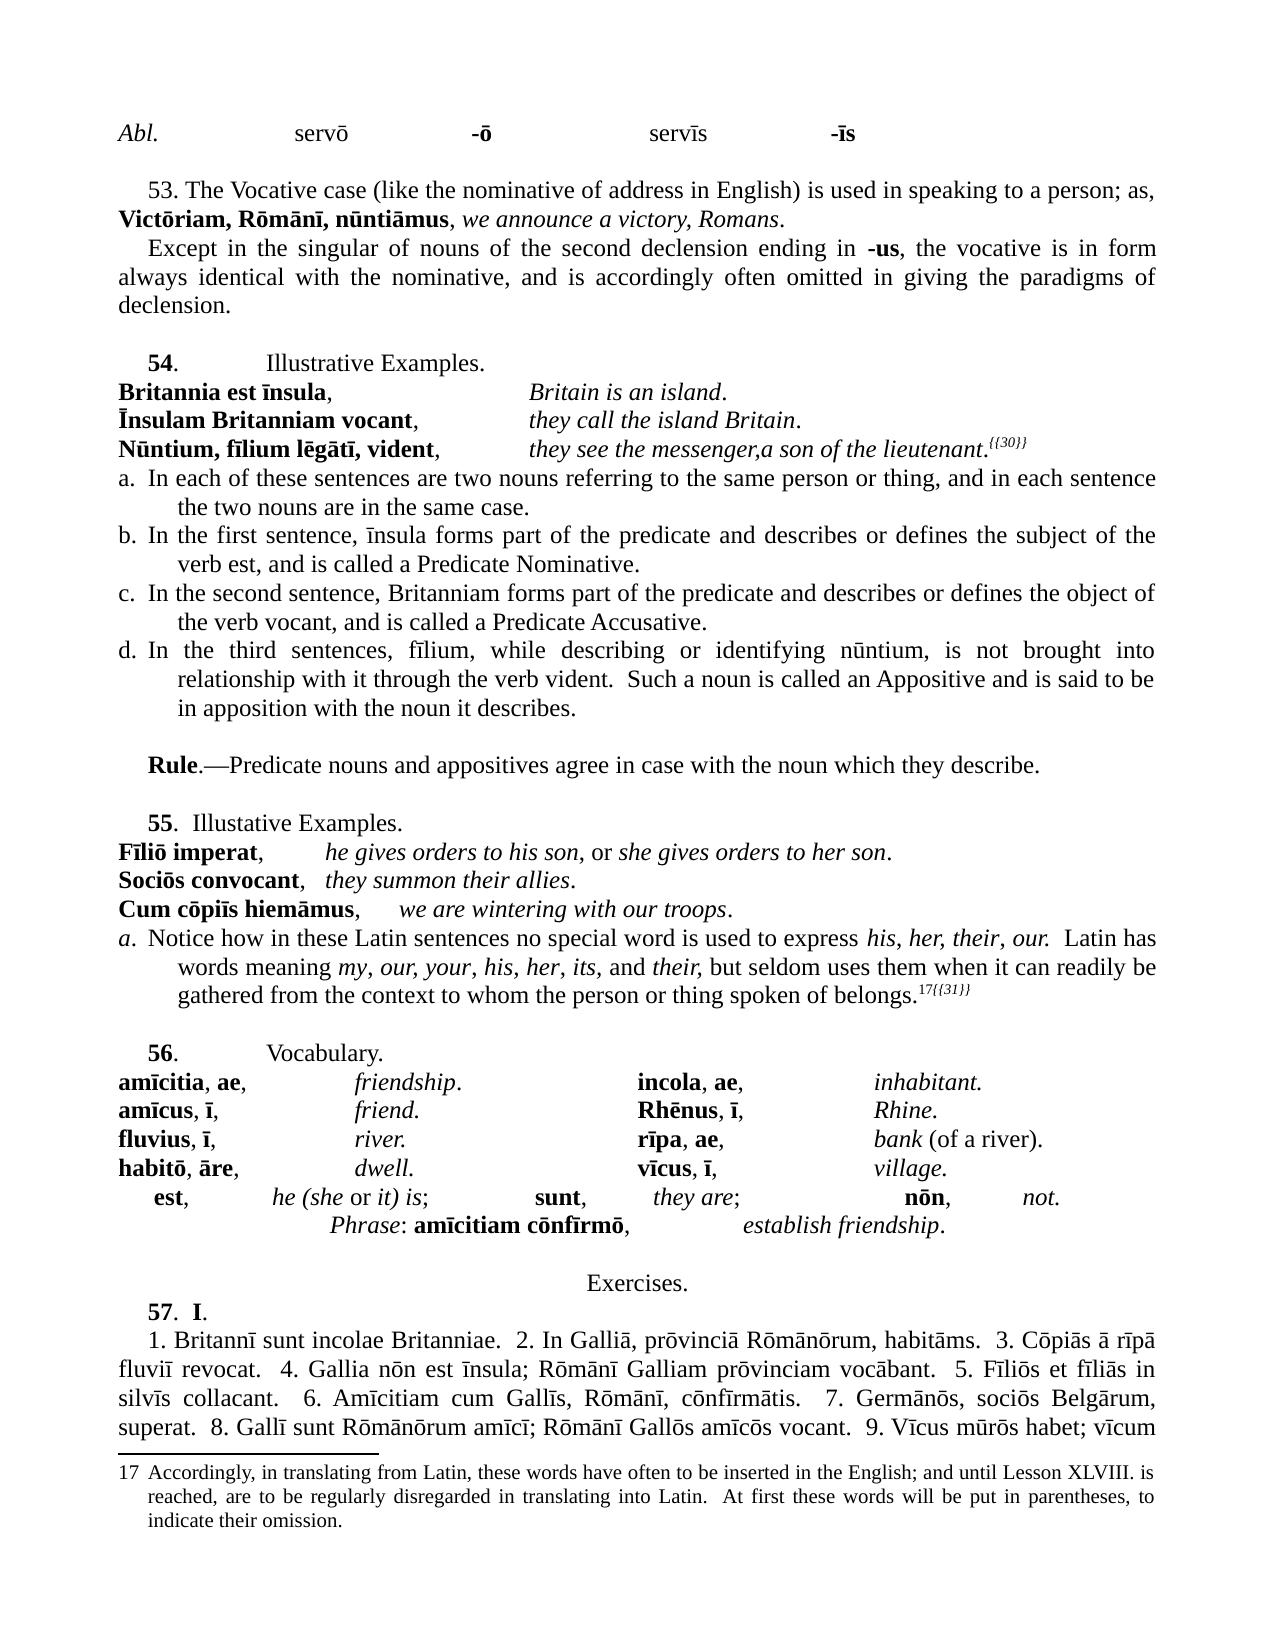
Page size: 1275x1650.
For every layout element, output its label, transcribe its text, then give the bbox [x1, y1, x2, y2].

text Exercises. [118, 1268, 1157, 1297]
text rīpa, ae, bank (of a river). [637, 1124, 1157, 1153]
text est, he (she or it) is; [118, 1182, 464, 1211]
text Rule.—Predicate nouns and appositives agree in case with the noun which they describe. [118, 751, 1157, 779]
text amīcitia, ae, friendship. [118, 1067, 637, 1096]
text fluvius, ī, river. [118, 1124, 637, 1153]
text Britannia est īnsula, Britain is an island. [118, 377, 1157, 406]
text incola, ae, inhabitant. [637, 1067, 1157, 1096]
text habitō, āre, dwell. [118, 1153, 637, 1182]
text d. In the third sentences, fīlium, while describing or identifying nūntium, is not brought into relationship with it through the verb vident. Such a noun is called an Appositive and is said to be in apposition with the noun it describes. [118, 636, 1157, 722]
text 54. Illustrative Examples. [118, 348, 1157, 377]
text a. Notice how in these Latin sentences no special word is used to express his, her, their, our. Latin has words meaning my, our, your, his, her, its, and their, but seldom uses them when it can readily be gathered from the context to whom the person or thing spoken of belongs.{{31}} [118, 923, 1157, 1009]
text amīcus, ī, friend. [118, 1096, 637, 1124]
text Cum cōpiīs hiemāmus, we are wintering with our troops. [118, 894, 1157, 923]
text c. In the second sentence, Britanniam forms part of the predicate and describes or defines the object of the verb vocant, and is called a Predicate Accusative. [118, 578, 1157, 636]
text Except in the singular of nouns of the second declension ending in -us, the vocative is in form always identical with the nominative, and is accordingly often omitted in giving the paradigms of declension. [118, 233, 1157, 319]
text Phrase: amīcitiam cōnfīrmō, establish friendship. [118, 1211, 1157, 1239]
text 57. I. [118, 1297, 1157, 1326]
text Nūntium, fīlium lēgātī, vident, they see the messenger,a son of the lieutenant.{{30}} [118, 434, 1157, 463]
text Accordingly, in translating from Latin, these words have often to be inserted in the English; and until Lesson XLVIII. is reached, are to be regularly disregarded in translating into Latin. At first these words will be put in parentheses, to indicate their omission. [118, 1460, 1157, 1532]
text b. In the first sentence, īnsula forms part of the predicate and describes or defines the subject of the verb est, and is called a Predicate Nominative. [118, 521, 1157, 578]
text sunt, they are; [464, 1182, 811, 1211]
text 55. Illustative Examples. [118, 808, 1157, 837]
text Sociōs convocant, they summon their allies. [118, 866, 1157, 894]
text Fīliō imperat, he gives orders to his son, or she gives orders to her son. [118, 837, 1157, 866]
text 53. The Vocative case (like the nominative of address in English) is used in speaking to a person; as, Victōriam, Rōmānī, nūntiāmus, we announce a victory, Romans. [118, 176, 1157, 233]
text a. In each of these sentences are two nouns referring to the same person or thing, and in each sentence the two nouns are in the same case. [118, 463, 1157, 521]
text 56. Vocabulary. [118, 1038, 1157, 1067]
text vīcus, ī, village. [637, 1153, 1157, 1182]
text nōn, not. [811, 1182, 1157, 1211]
text Abl. servō -ō servīs -īs [118, 118, 1157, 147]
text 1. Britannī sunt incolae Britanniae. 2. In Galliā, prōvinciā Rōmānōrum, habitāms. 3. Cōpiās ā rīpā fluviī revocat. 4. Gallia nōn est īnsula; Rōmānī Galliam prōvinciam vocābant. 5. Fīliōs et fīliās in silvīs collacant. 6. Amīcitiam cum Gallīs, Rōmānī, cōnfīrmātis. 7. Germānōs, sociōs Belgārum, superat. 8. Gallī sunt Rōmānōrum amīcī; Rōmānī Gallōs amīcōs vocant. 9. Vīcus mūrōs habet; vīcum [118, 1326, 1157, 1441]
text Īnsulam Britanniam vocant, they call the island Britain. [118, 406, 1157, 434]
text Rhēnus, ī, Rhine. [637, 1096, 1157, 1124]
